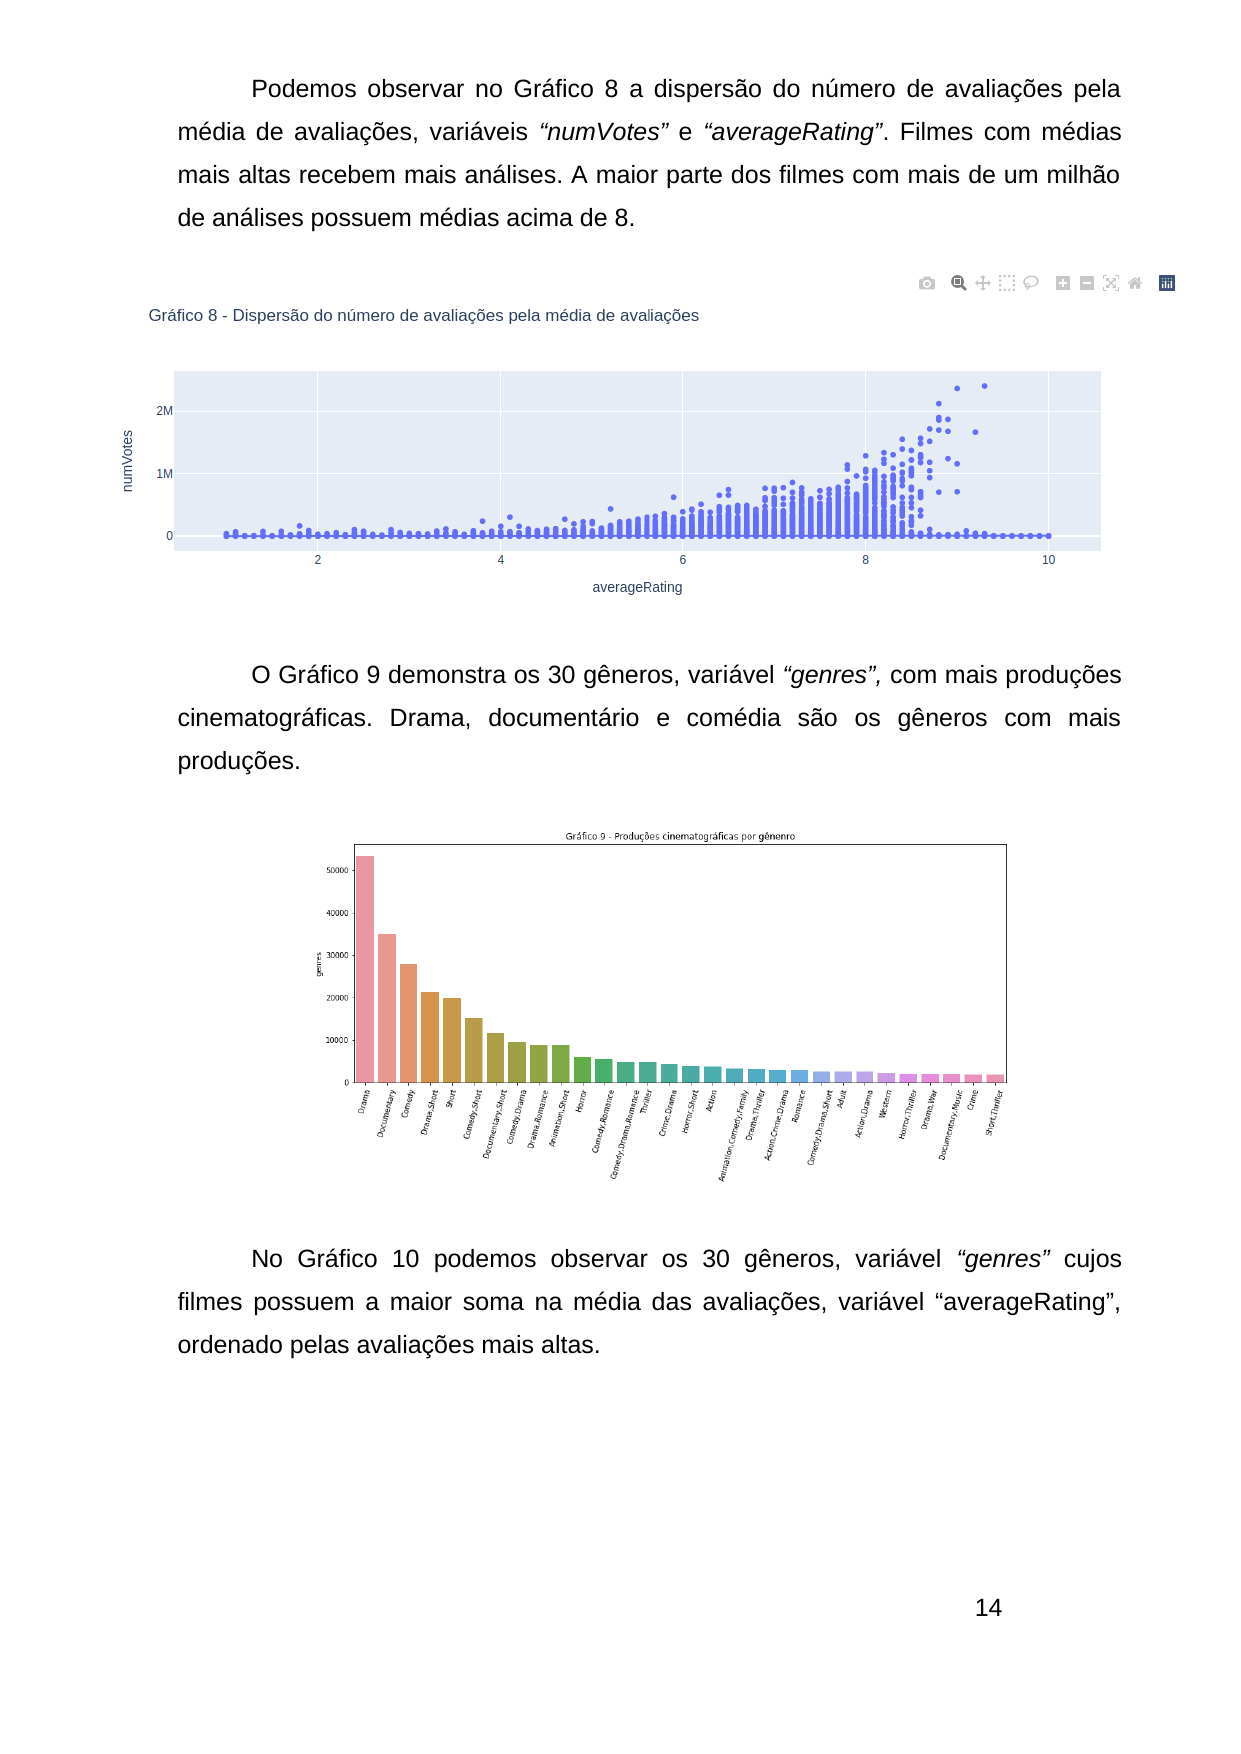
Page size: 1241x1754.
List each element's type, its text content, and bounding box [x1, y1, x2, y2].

text O Gráfico 9 demonstra os 30 gêneros, variável “genres”, com mais produções cinematográficas. Drama, documentário e comédia são os gêneros com mais produções. [177, 660, 1122, 775]
picture [307, 830, 1016, 1186]
text No Gráfico 10 podemos observar os 30 gêneros, variável “genres” cujos filmes possuem a maior soma na média das avaliações, variável “averageRating”, ordenado pelas avaliações mais altas. [177, 1243, 1122, 1358]
text Podemos observar no Gráfico 8 a dispersão do número de avaliações pela média de avaliações, variáveis “numVotes” e “averageRating”. Filmes com médias mais altas recebem mais análises. A maior parte dos filmes com mais de um milhão de análises possuem médias acima de 8. [177, 74, 1122, 232]
picture [117, 272, 1182, 603]
